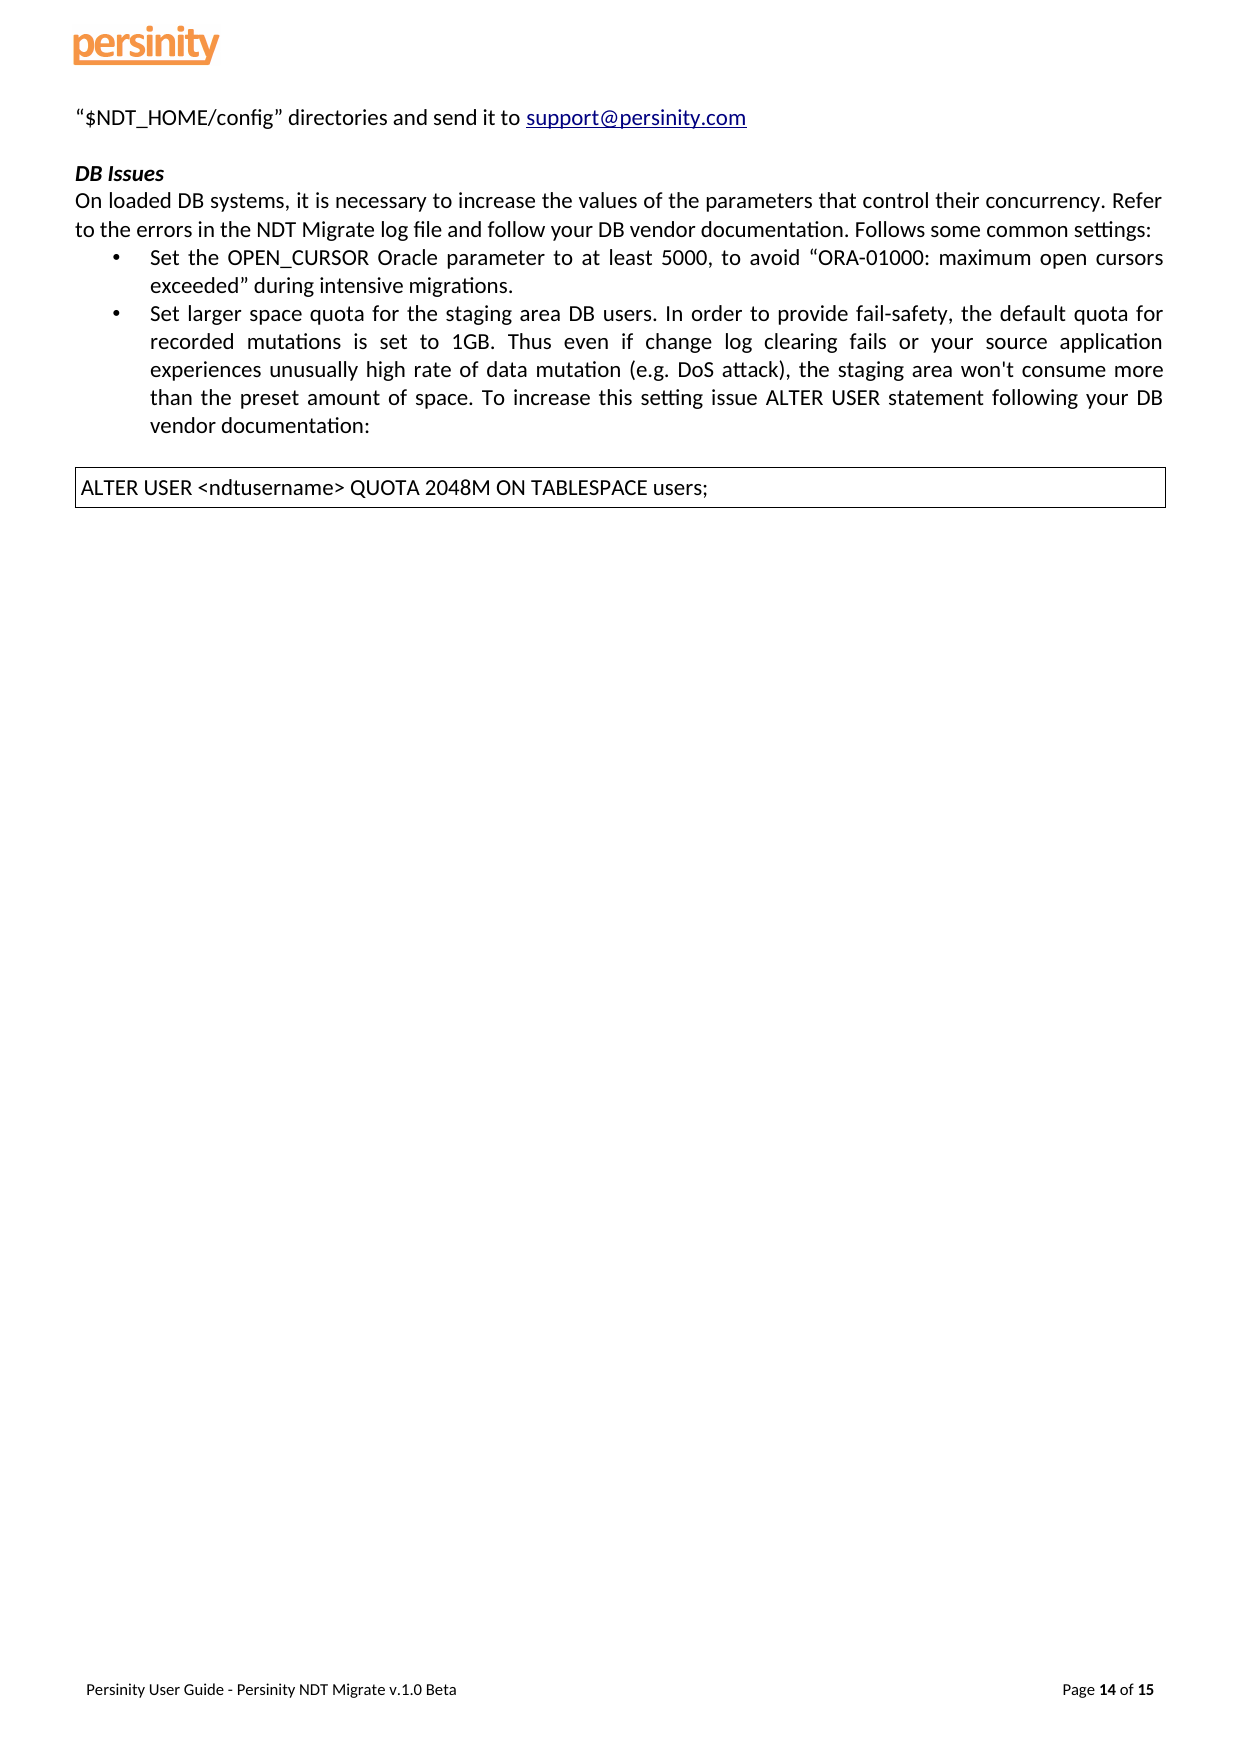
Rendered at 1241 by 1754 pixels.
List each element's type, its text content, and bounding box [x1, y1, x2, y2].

picture [72, 24, 221, 66]
subtitle DB Issues [75, 159, 1165, 187]
list Set the OPEN_CURSOR Oracle parameter to at least 5000, to avoid “ORA-01000: maximum open cursors exceeded” during intensive migrations. [112, 243, 1165, 299]
text On loaded DB systems, it is necessary to increase the values of the parameters that control their concurrency. Refer to the errors in the NDT Migrate log file and follow your DB vendor documentation. Follows some common settings: [75, 187, 1165, 243]
table_header ALTER USER <ndtusername> QUOTA 2048M ON TABLESPACE users; [76, 468, 1165, 507]
list Set larger space quota for the staging area DB users. In order to provide fail-safety, the default quota for recorded mutations is set to 1GB. Thus even if change log clearing fails or your source application experiences unusually high rate of data mutation (e.g. DoS attack), the staging area won't consume more than the preset amount of space. To increase this setting issue ALTER USER statement following your DB vendor documentation: [112, 299, 1165, 439]
text “$NDT_HOME/config” directories and send it to support@persinity.com [75, 103, 1165, 131]
